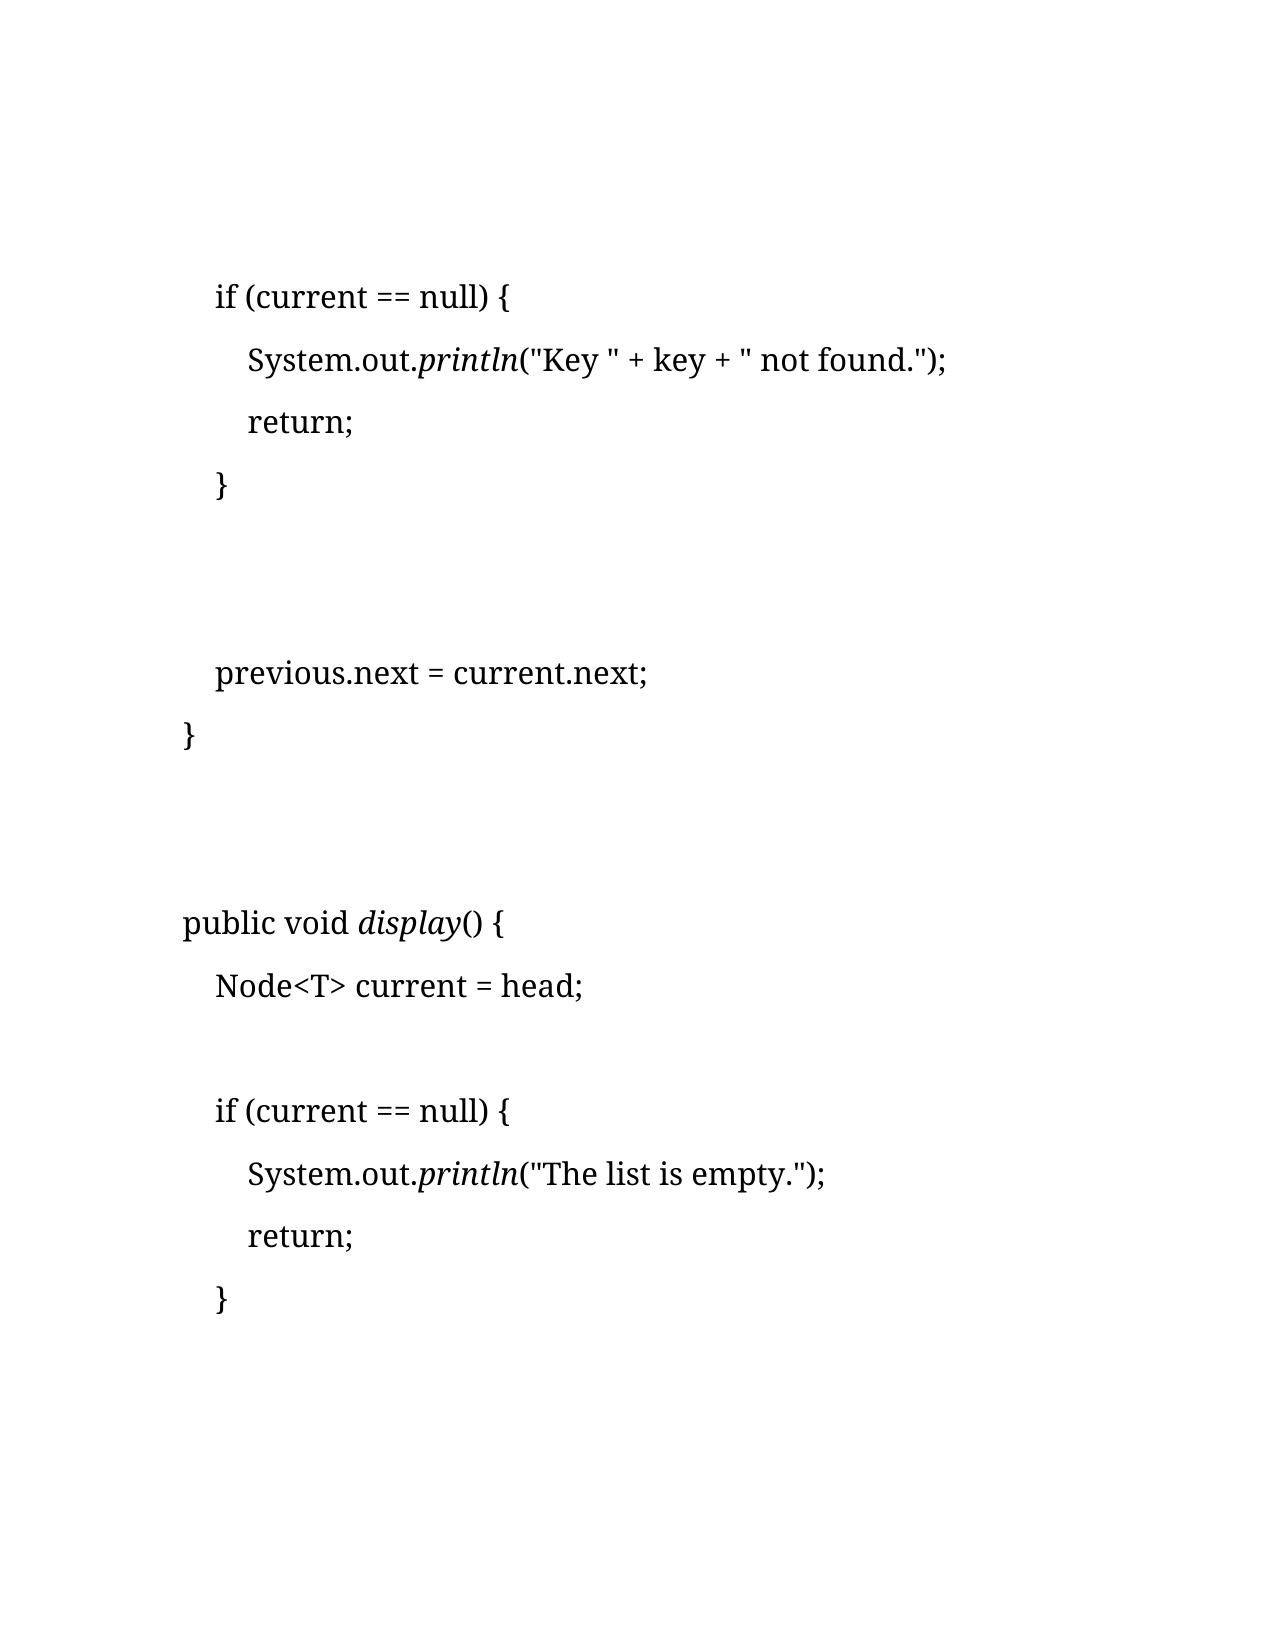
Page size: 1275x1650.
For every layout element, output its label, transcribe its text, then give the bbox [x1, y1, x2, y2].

text previous.next = current.next; [150, 651, 1125, 693]
text } [150, 1277, 1125, 1319]
text } [150, 713, 1125, 756]
text return; [150, 1214, 1125, 1257]
text if (current == null) { [150, 1089, 1125, 1132]
text if (current == null) { [150, 275, 1125, 318]
text public void display() { [150, 901, 1125, 944]
text System.out.println("Key " + key + " not found."); [150, 338, 1125, 380]
text Node<T> current = head; [150, 964, 1125, 1006]
text System.out.println("The list is empty."); [150, 1152, 1125, 1194]
text } [150, 463, 1125, 506]
text return; [150, 400, 1125, 443]
